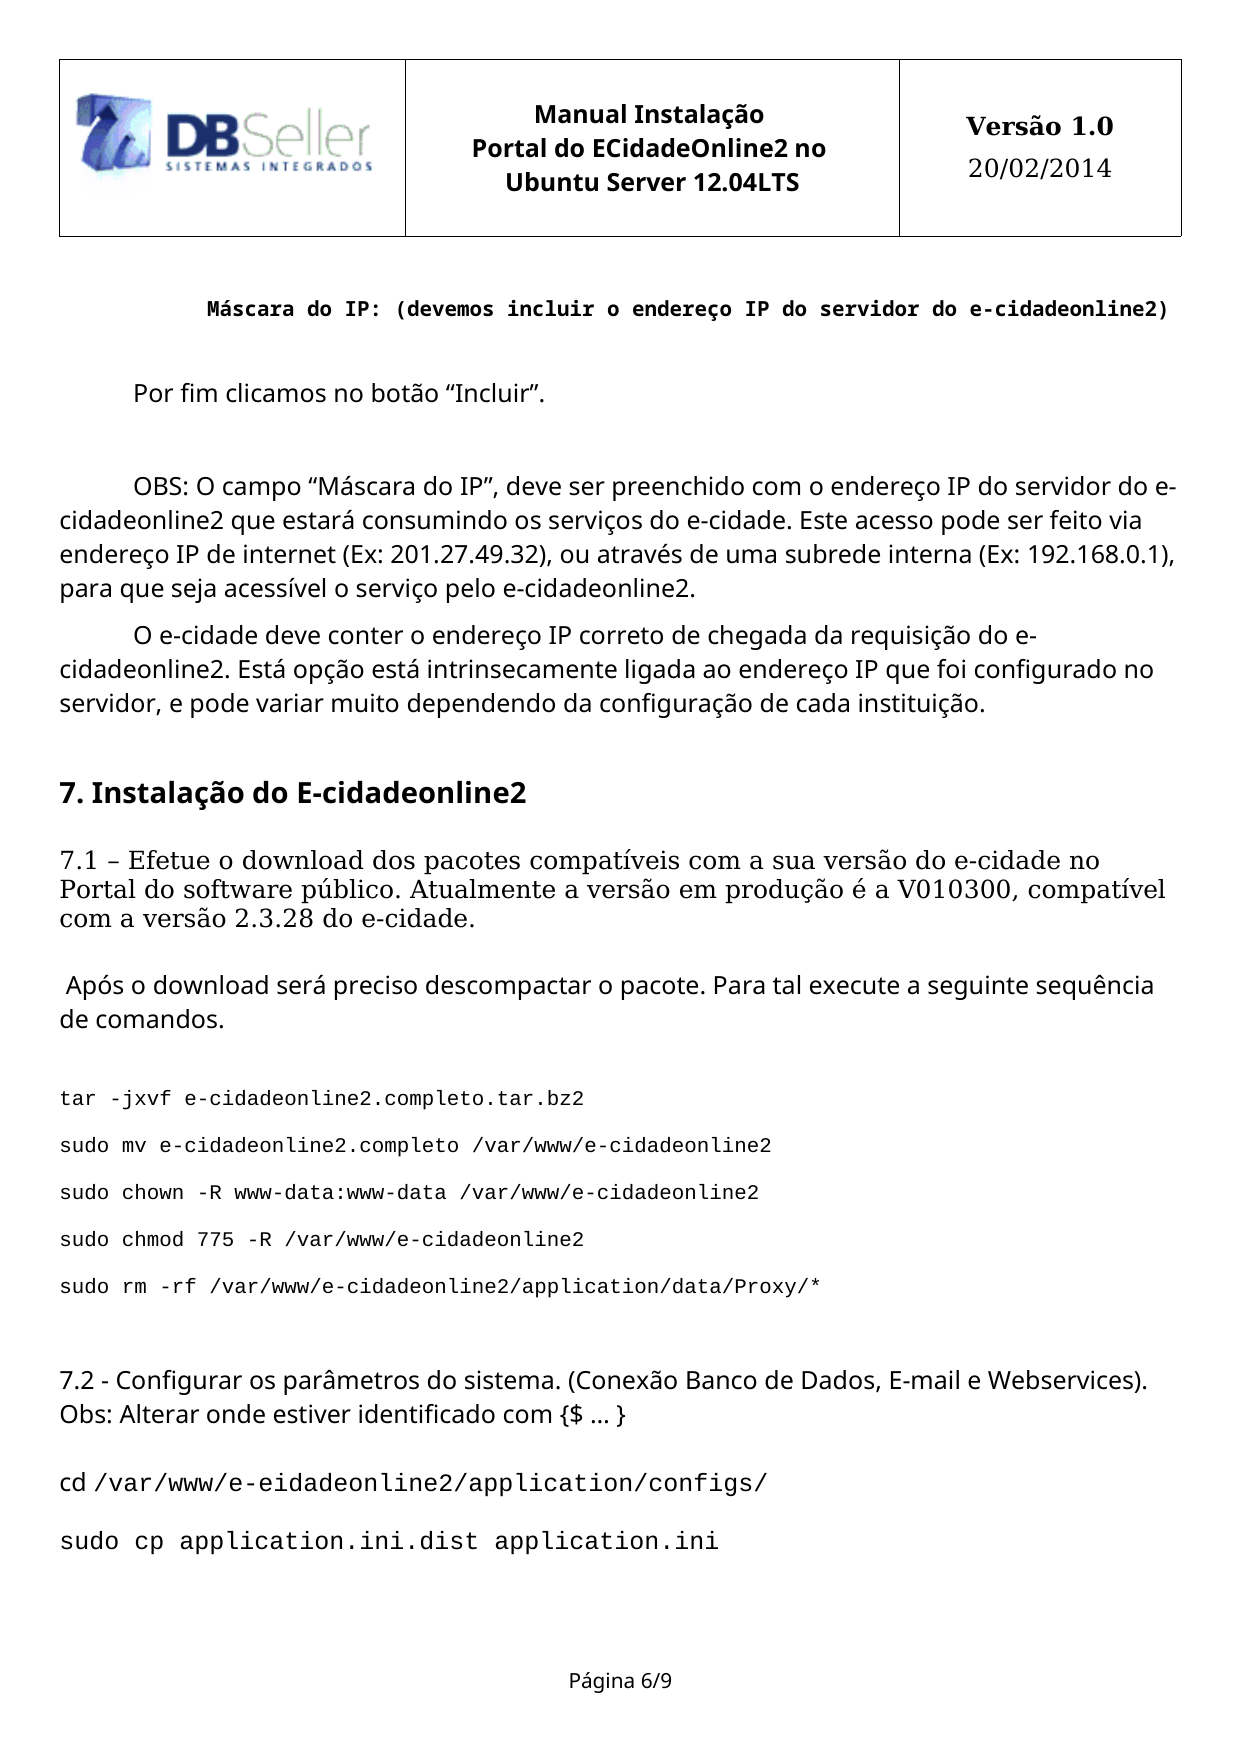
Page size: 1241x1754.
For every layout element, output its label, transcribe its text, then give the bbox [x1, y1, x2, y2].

text sudo chmod 775 -R /var/www/e-cidadeonline2 [59, 1229, 1181, 1252]
text sudo mv e-cidadeonline2.completo /var/www/e-cidadeonline2 [59, 1135, 1181, 1158]
text sudo cp application.ini.dist application.ini [59, 1528, 1181, 1557]
text 7.2 - Configurar os parâmetros do sistema. (Conexão Banco de Dados, E-mail e Webservices). Obs: Alterar onde estiver identificado com {$ … } [59, 1363, 1181, 1431]
text tar -jxvf e-cidadeonline2.completo.tar.bz2 [59, 1088, 1181, 1111]
text OBS: O campo “Máscara do IP”, deve ser preenchido com o endereço IP do servidor do e-cidadeonline2 que estará consumindo os serviços do e-cidade. Este acesso pode ser feito via endereço IP de internet (Ex: 201.27.49.32), ou através de uma subrede interna (Ex: 192.168.0.1), para que seja acessível o serviço pelo e-cidadeonline2. [59, 469, 1181, 605]
text sudo chown -R www-data:www-data /var/www/e-cidadeonline2 [59, 1182, 1181, 1205]
text 7.1 – Efetue o download dos pacotes compatíveis com a sua versão do e-cidade no Portal do software público. Atualmente a versão em produção é a V010300, compatível com a versão 2.3.28 do e-cidade. [59, 846, 1181, 934]
text 7. Instalação do E-cidadeonline2 [59, 772, 1181, 812]
picture [73, 92, 380, 201]
text Por fim clicamos no botão “Incluir”. [59, 376, 1181, 410]
text O e-cidade deve conter o endereço IP correto de chegada da requisição do e-cidadeonline2. Está opção está intrinsecamente ligada ao endereço IP que foi configurado no servidor, e pode variar muito dependendo da configuração de cada instituição. [59, 617, 1181, 719]
text Máscara do IP: (devemos incluir o endereço IP do servidor do e-cidadeonline2) [59, 294, 1181, 323]
text sudo rm -rf /var/www/e-cidadeonline2/application/data/Proxy/* [59, 1276, 1181, 1299]
text Após o download será preciso descompactar o pacote. Para tal execute a seguinte sequência de comandos. [59, 968, 1181, 1036]
text cd /var/www/e-eidadeonline2/application/configs/ [59, 1465, 1181, 1499]
